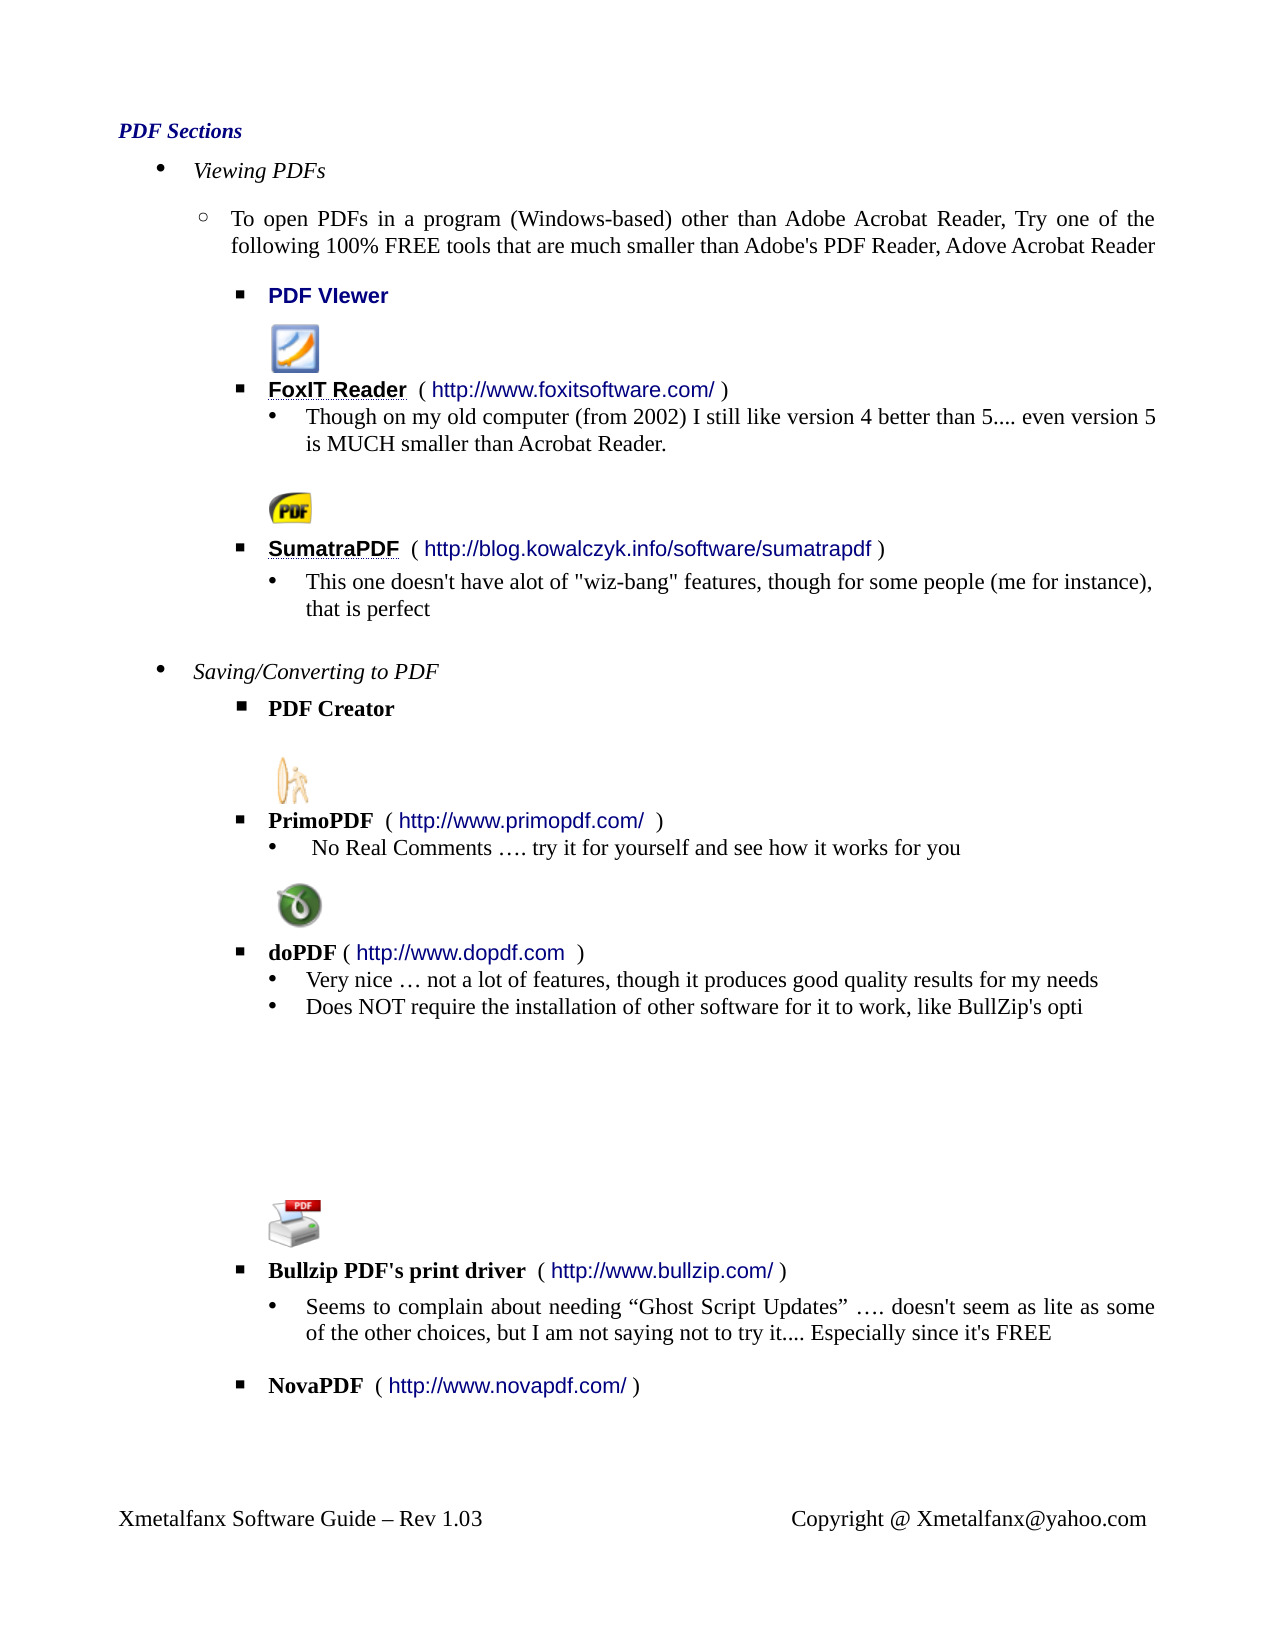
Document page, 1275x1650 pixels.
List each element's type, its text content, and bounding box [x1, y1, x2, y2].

list NovaPDF ( http://www.novapdf.com/ ) [231, 1372, 1157, 1399]
list Seems to complain about needing “Ghost Script Updates” …. doesn't seem as lite as some of the other choices, but I am not saying not to try it.... Especially since it's FREE [268, 1293, 1157, 1346]
picture [267, 1200, 321, 1249]
list To open PDFs in a program (Windows-based) other than Adobe Acrobat Reader, Try one of the following 100% FREE tools that are much smaller than Adobe's PDF Reader, Adove Acrobat Reader [193, 205, 1157, 258]
picture [269, 757, 316, 804]
picture [276, 882, 323, 929]
subtitle Viewing PDFs [156, 157, 1157, 184]
list SumatraPDF ( http://blog.kowalczyk.info/software/sumatrapdf ) [231, 535, 1157, 562]
list doPDF ( http://www.dopdf.com ) [231, 939, 1157, 966]
list Does NOT require the installation of other software for it to work, like BullZip's opti [268, 993, 1157, 1020]
list No Real Comments …. try it for yourself and see how it works for you [268, 834, 1157, 860]
subtitle PDF Sections [118, 118, 1157, 143]
list Though on my old computer (from 2002) I still like version 4 better than 5.... even version 5 is MUCH smaller than Acrobat Reader. [268, 403, 1157, 456]
list PDF VIewer [231, 282, 1157, 308]
list Very nice … not a lot of features, though it produces good quality results for my needs [268, 966, 1157, 993]
subtitle Saving/Converting to PDF [156, 658, 1157, 686]
picture [266, 485, 315, 534]
list FoxIT Reader ( http://www.foxitsoftware.com/ ) [231, 376, 1157, 403]
subtitle PDF Creator [231, 694, 1157, 722]
picture [271, 324, 320, 373]
list Bullzip PDF's print driver ( http://www.bullzip.com/ ) [231, 1257, 1157, 1284]
list PrimoPDF ( http://www.primopdf.com/ ) [231, 807, 1157, 834]
list This one doesn't have alot of "wiz-bang" features, though for some people (me for instance), that is perfect [268, 568, 1157, 621]
